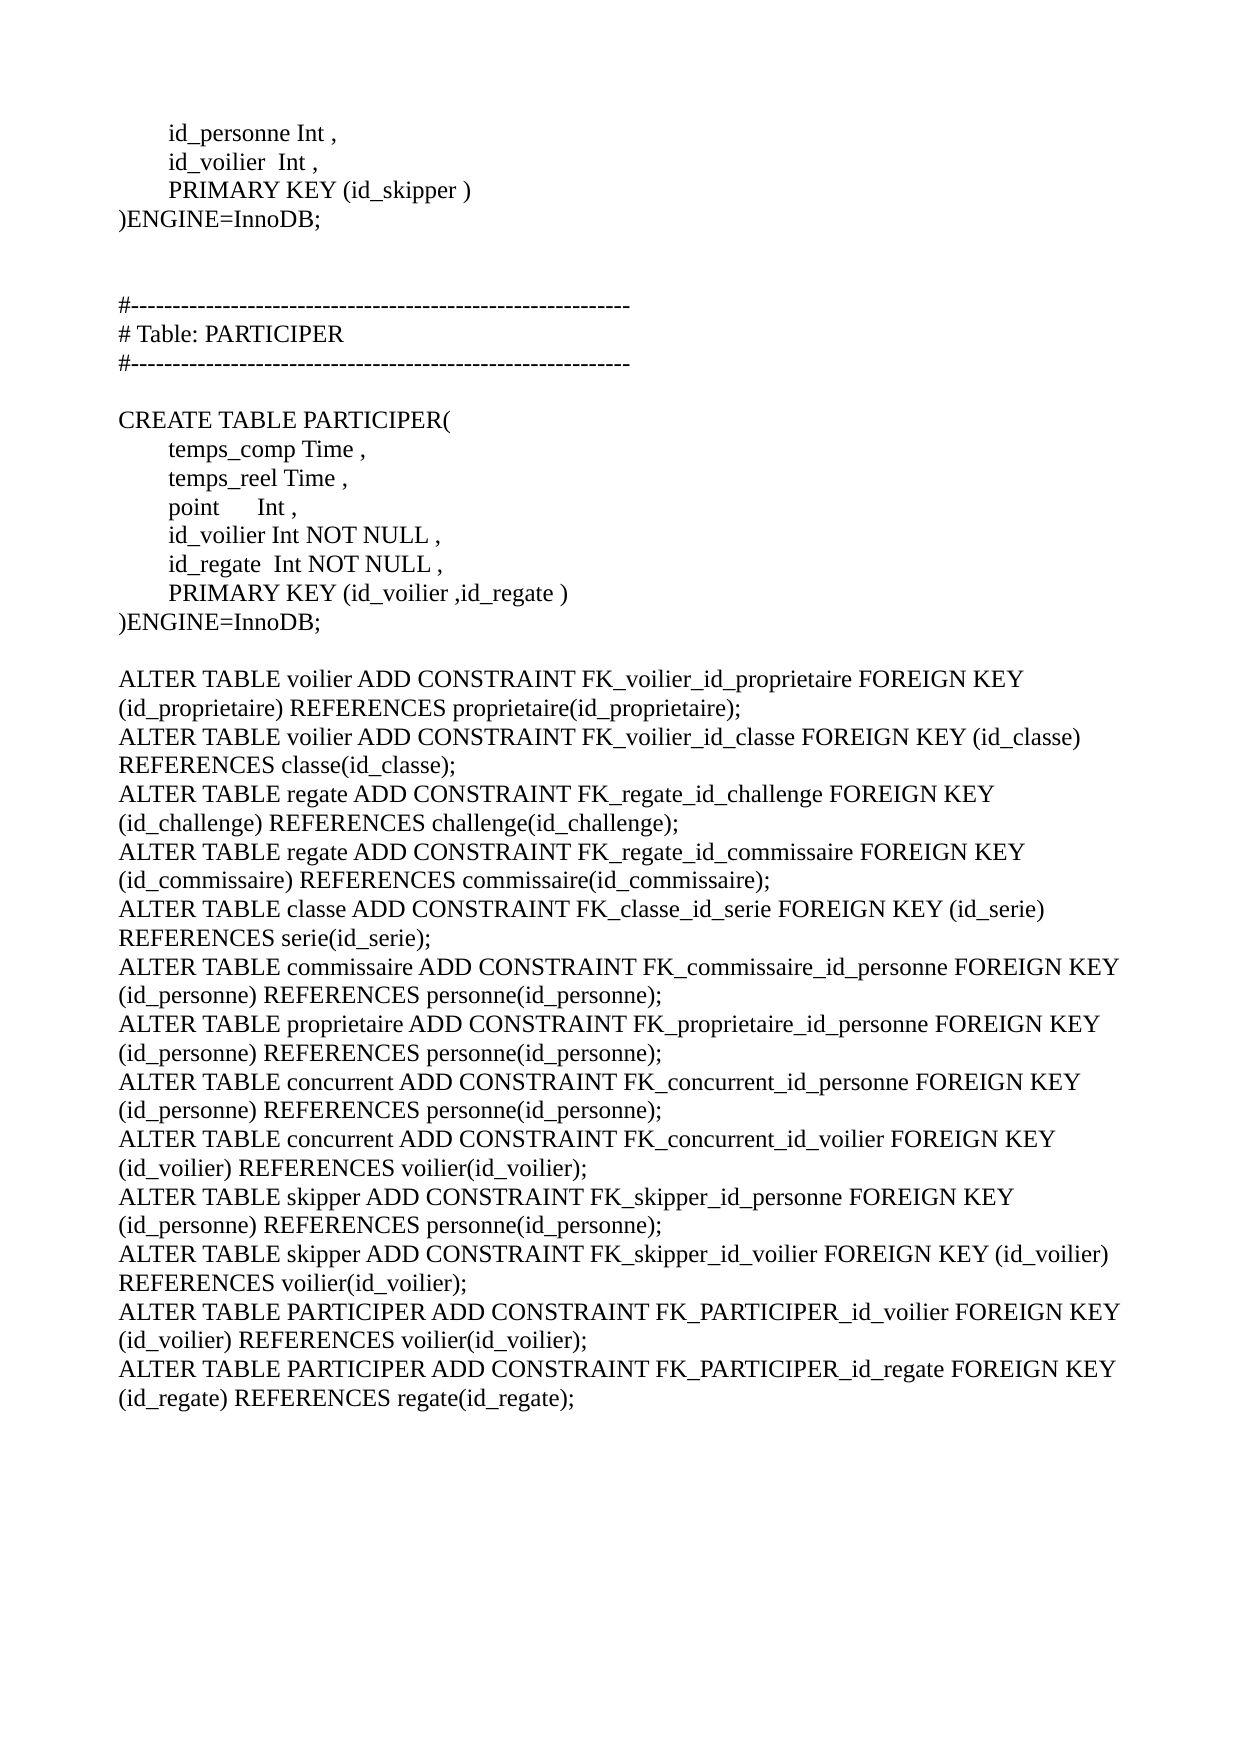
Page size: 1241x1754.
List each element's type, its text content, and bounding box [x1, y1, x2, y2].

text #------------------------------------------------------------ [118, 291, 1122, 319]
text ALTER TABLE PARTICIPER ADD CONSTRAINT FK_PARTICIPER_id_voilier FOREIGN KEY (id_voilier) REFERENCES voilier(id_voilier); [118, 1297, 1122, 1354]
text ALTER TABLE concurrent ADD CONSTRAINT FK_concurrent_id_personne FOREIGN KEY (id_personne) REFERENCES personne(id_personne); [118, 1067, 1122, 1124]
text ALTER TABLE voilier ADD CONSTRAINT FK_voilier_id_proprietaire FOREIGN KEY (id_proprietaire) REFERENCES proprietaire(id_proprietaire); [118, 664, 1122, 722]
text PRIMARY KEY (id_skipper ) [118, 176, 1122, 204]
text ALTER TABLE skipper ADD CONSTRAINT FK_skipper_id_personne FOREIGN KEY (id_personne) REFERENCES personne(id_personne); [118, 1182, 1122, 1239]
text id_personne Int , [118, 118, 1122, 147]
text ALTER TABLE classe ADD CONSTRAINT FK_classe_id_serie FOREIGN KEY (id_serie) REFERENCES serie(id_serie); [118, 894, 1122, 952]
text ALTER TABLE commissaire ADD CONSTRAINT FK_commissaire_id_personne FOREIGN KEY (id_personne) REFERENCES personne(id_personne); [118, 952, 1122, 1009]
text id_voilier Int , [118, 147, 1122, 176]
text CREATE TABLE PARTICIPER( [118, 406, 1122, 434]
text ALTER TABLE voilier ADD CONSTRAINT FK_voilier_id_classe FOREIGN KEY (id_classe) REFERENCES classe(id_classe); [118, 722, 1122, 779]
text )ENGINE=InnoDB; [118, 204, 1122, 233]
text temps_comp Time , [118, 434, 1122, 463]
text ALTER TABLE proprietaire ADD CONSTRAINT FK_proprietaire_id_personne FOREIGN KEY (id_personne) REFERENCES personne(id_personne); [118, 1009, 1122, 1067]
text ALTER TABLE skipper ADD CONSTRAINT FK_skipper_id_voilier FOREIGN KEY (id_voilier) REFERENCES voilier(id_voilier); [118, 1239, 1122, 1297]
text point Int , [118, 492, 1122, 521]
text )ENGINE=InnoDB; [118, 607, 1122, 636]
text id_voilier Int NOT NULL , [118, 521, 1122, 549]
text #------------------------------------------------------------ [118, 348, 1122, 377]
text ALTER TABLE regate ADD CONSTRAINT FK_regate_id_commissaire FOREIGN KEY (id_commissaire) REFERENCES commissaire(id_commissaire); [118, 837, 1122, 894]
text ALTER TABLE PARTICIPER ADD CONSTRAINT FK_PARTICIPER_id_regate FOREIGN KEY (id_regate) REFERENCES regate(id_regate); [118, 1354, 1122, 1412]
text ALTER TABLE regate ADD CONSTRAINT FK_regate_id_challenge FOREIGN KEY (id_challenge) REFERENCES challenge(id_challenge); [118, 779, 1122, 837]
text # Table: PARTICIPER [118, 319, 1122, 348]
text id_regate Int NOT NULL , [118, 549, 1122, 578]
text PRIMARY KEY (id_voilier ,id_regate ) [118, 578, 1122, 607]
text temps_reel Time , [118, 463, 1122, 492]
text ALTER TABLE concurrent ADD CONSTRAINT FK_concurrent_id_voilier FOREIGN KEY (id_voilier) REFERENCES voilier(id_voilier); [118, 1124, 1122, 1182]
